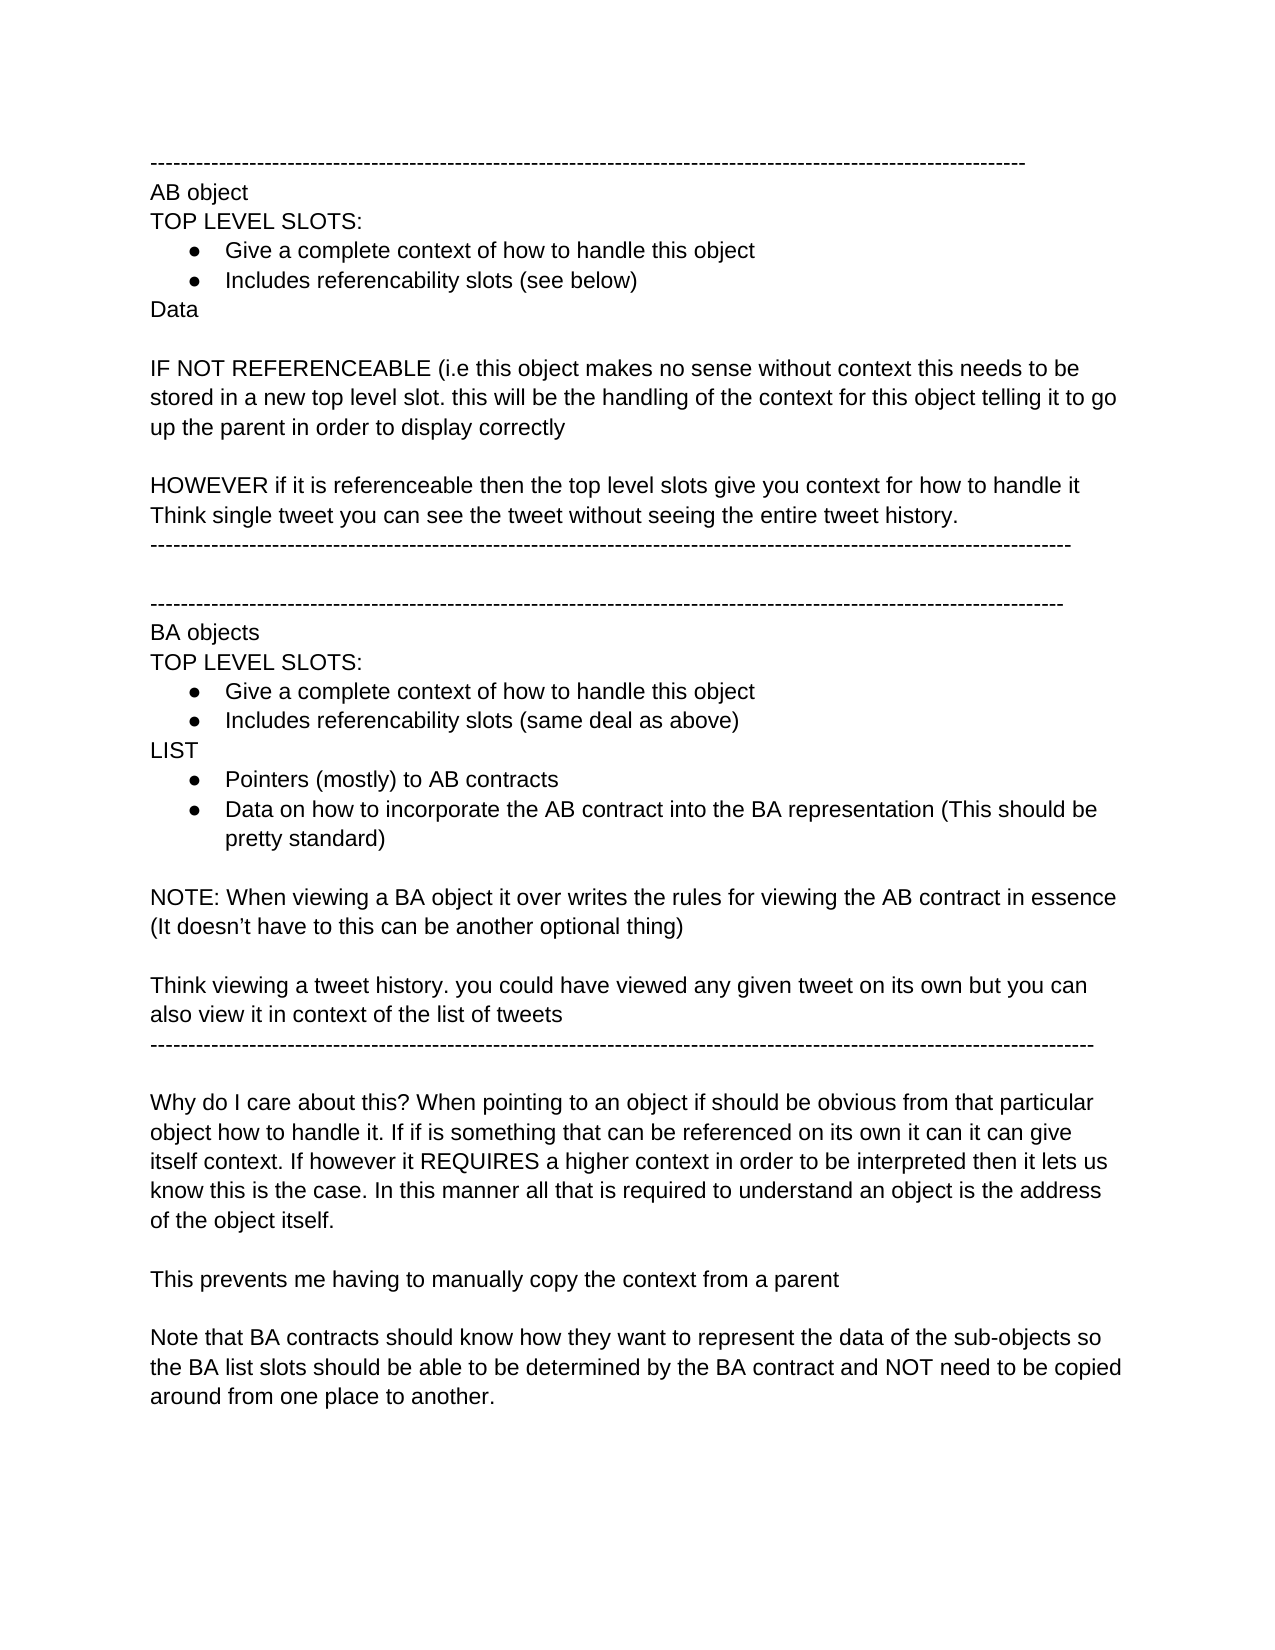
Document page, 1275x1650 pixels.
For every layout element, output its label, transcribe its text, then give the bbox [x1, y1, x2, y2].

list Data on how to incorporate the AB contract into the BA representation (This should be pretty standard) [187, 796, 1125, 851]
text Think viewing a tweet history. you could have viewed any given tweet on its own but you can also view it in context of the list of tweets [150, 972, 1125, 1027]
text ------------------------------------------------------------------------------------------------------------------------- [150, 532, 1125, 557]
text LIST [150, 737, 1125, 763]
text ------------------------------------------------------------------------------------------------------------------- [150, 150, 1125, 176]
text IF NOT REFERENCEABLE (i.e this object makes no sense without context this needs to be stored in a new top level slot. this will be the handling of the context for this object telling it to go up the parent in order to display correctly [150, 356, 1125, 440]
text ---------------------------------------------------------------------------------------------------------------------------- [150, 1031, 1125, 1057]
text Why do I care about this? When pointing to an object if should be obvious from that particular object how to handle it. If if is something that can be referenced on its own it can it can give itself context. If however it REQUIRES a higher context in order to be interpreted then it lets us know this is the case. In this manner all that is required to understand an object is the address of the object itself. [150, 1090, 1125, 1233]
text Think single tweet you can see the tweet without seeing the entire tweet history. [150, 502, 1125, 528]
text HOWEVER if it is referenceable then the top level slots give you context for how to handle it [150, 473, 1125, 499]
list Give a complete context of how to handle this object [187, 679, 1125, 704]
list Give a complete context of how to handle this object [187, 238, 1125, 264]
text BA objects [150, 620, 1125, 646]
text TOP LEVEL SLOTS: [150, 649, 1125, 675]
list Includes referencability slots (see below) [187, 267, 1125, 293]
text AB object [150, 179, 1125, 205]
text TOP LEVEL SLOTS: [150, 209, 1125, 234]
text This prevents me having to manually copy the context from a parent [150, 1266, 1125, 1292]
text NOTE: When viewing a BA object it over writes the rules for viewing the AB contract in essence (It doesn’t have to this can be another optional thing) [150, 884, 1125, 939]
list Pointers (mostly) to AB contracts [187, 767, 1125, 792]
text ------------------------------------------------------------------------------------------------------------------------ [150, 591, 1125, 616]
list Includes referencability slots (same deal as above) [187, 708, 1125, 734]
text Data [150, 297, 1125, 322]
text Note that BA contracts should know how they want to represent the data of the sub-objects so the BA list slots should be able to be determined by the BA contract and NOT need to be copied around from one place to another. [150, 1325, 1125, 1409]
